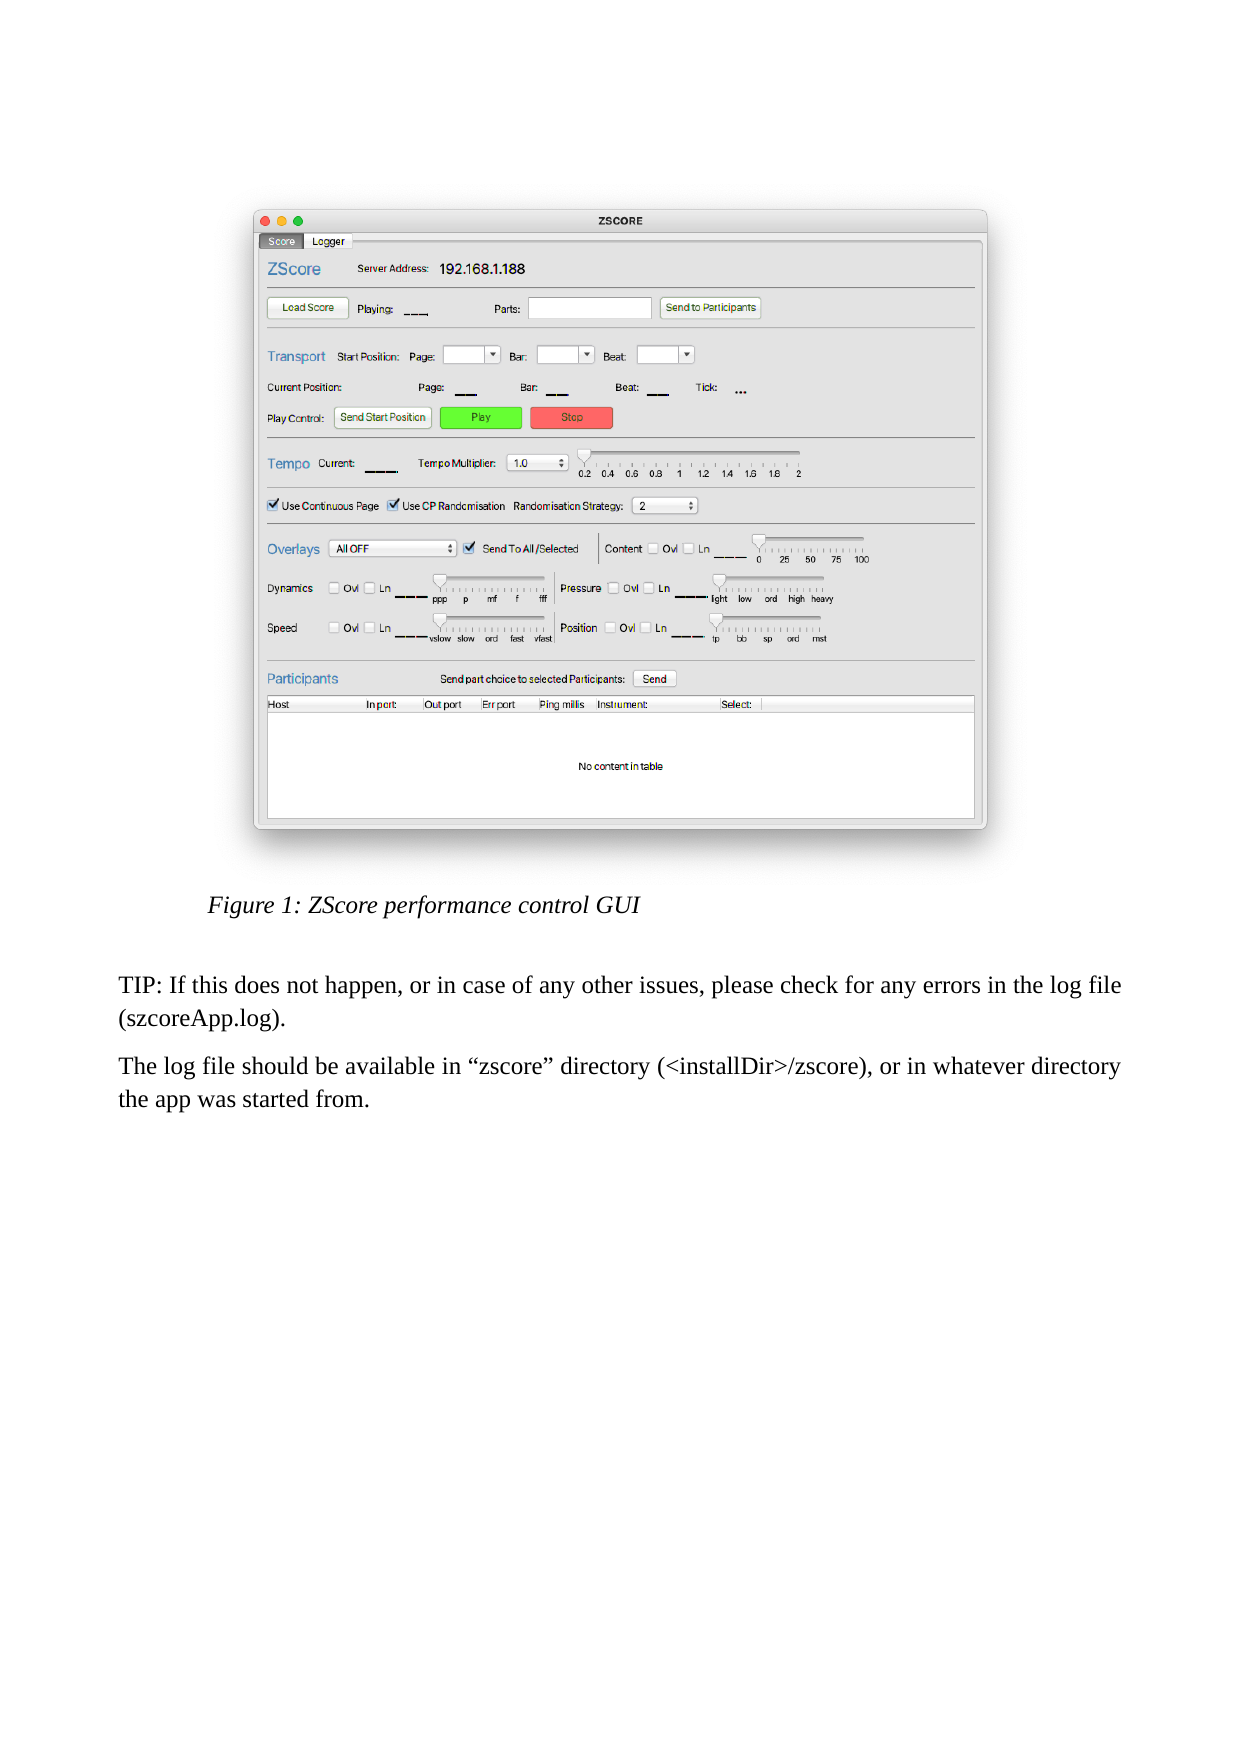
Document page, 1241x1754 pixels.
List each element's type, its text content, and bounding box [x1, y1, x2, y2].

text Figure 1: ZScore performance control GUI [207, 890, 1033, 919]
picture [207, 178, 1033, 890]
text TIP: If this does not happen, or in case of any other issues, please check for any errors in the log file (szcoreApp.log). [118, 971, 1122, 1032]
text The log file should be available in “zscore” directory (<installDir>/zscore), or in whatever directory the app was started from. [118, 1051, 1122, 1113]
